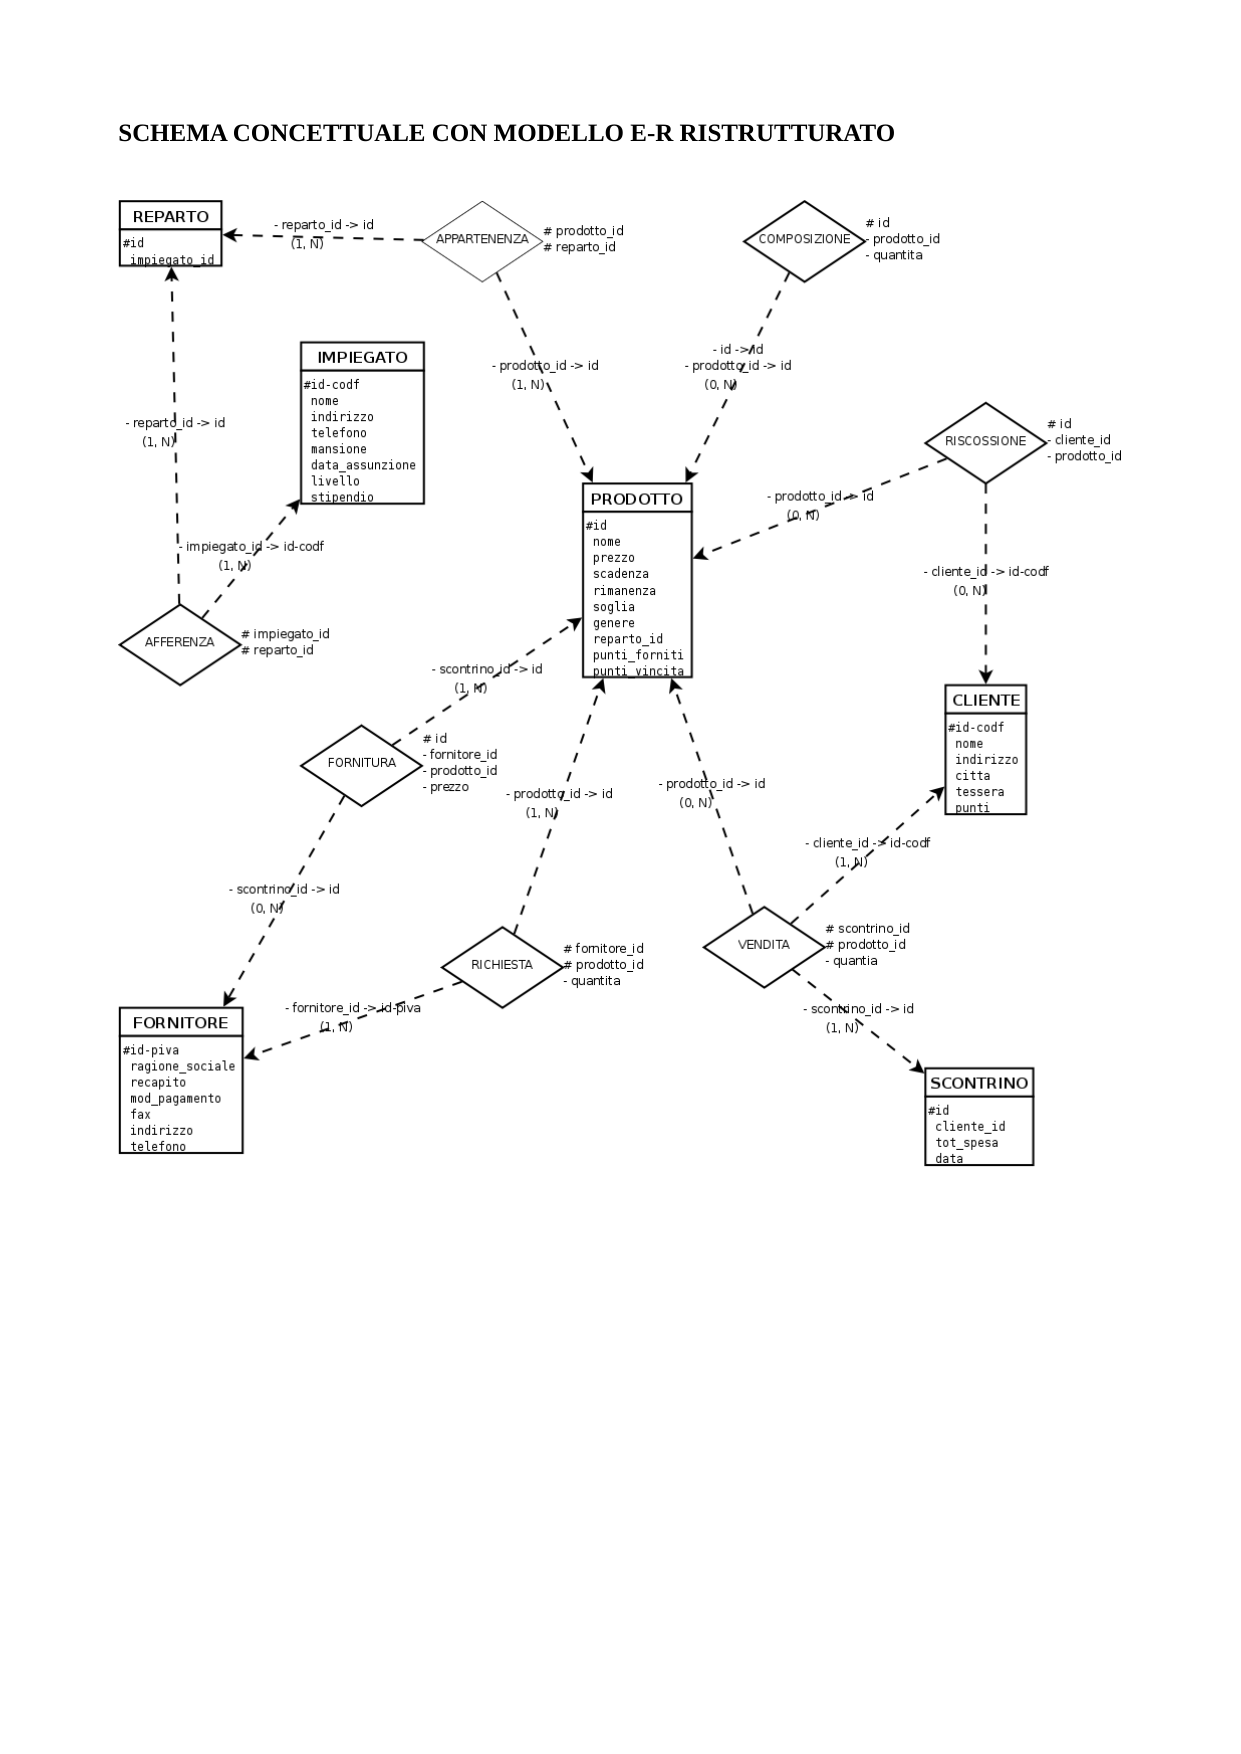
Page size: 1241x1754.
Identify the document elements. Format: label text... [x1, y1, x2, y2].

picture [118, 200, 1122, 1167]
text SCHEMA CONCETTUALE CON MODELLO E-R RISTRUTTURATO [118, 118, 1122, 147]
